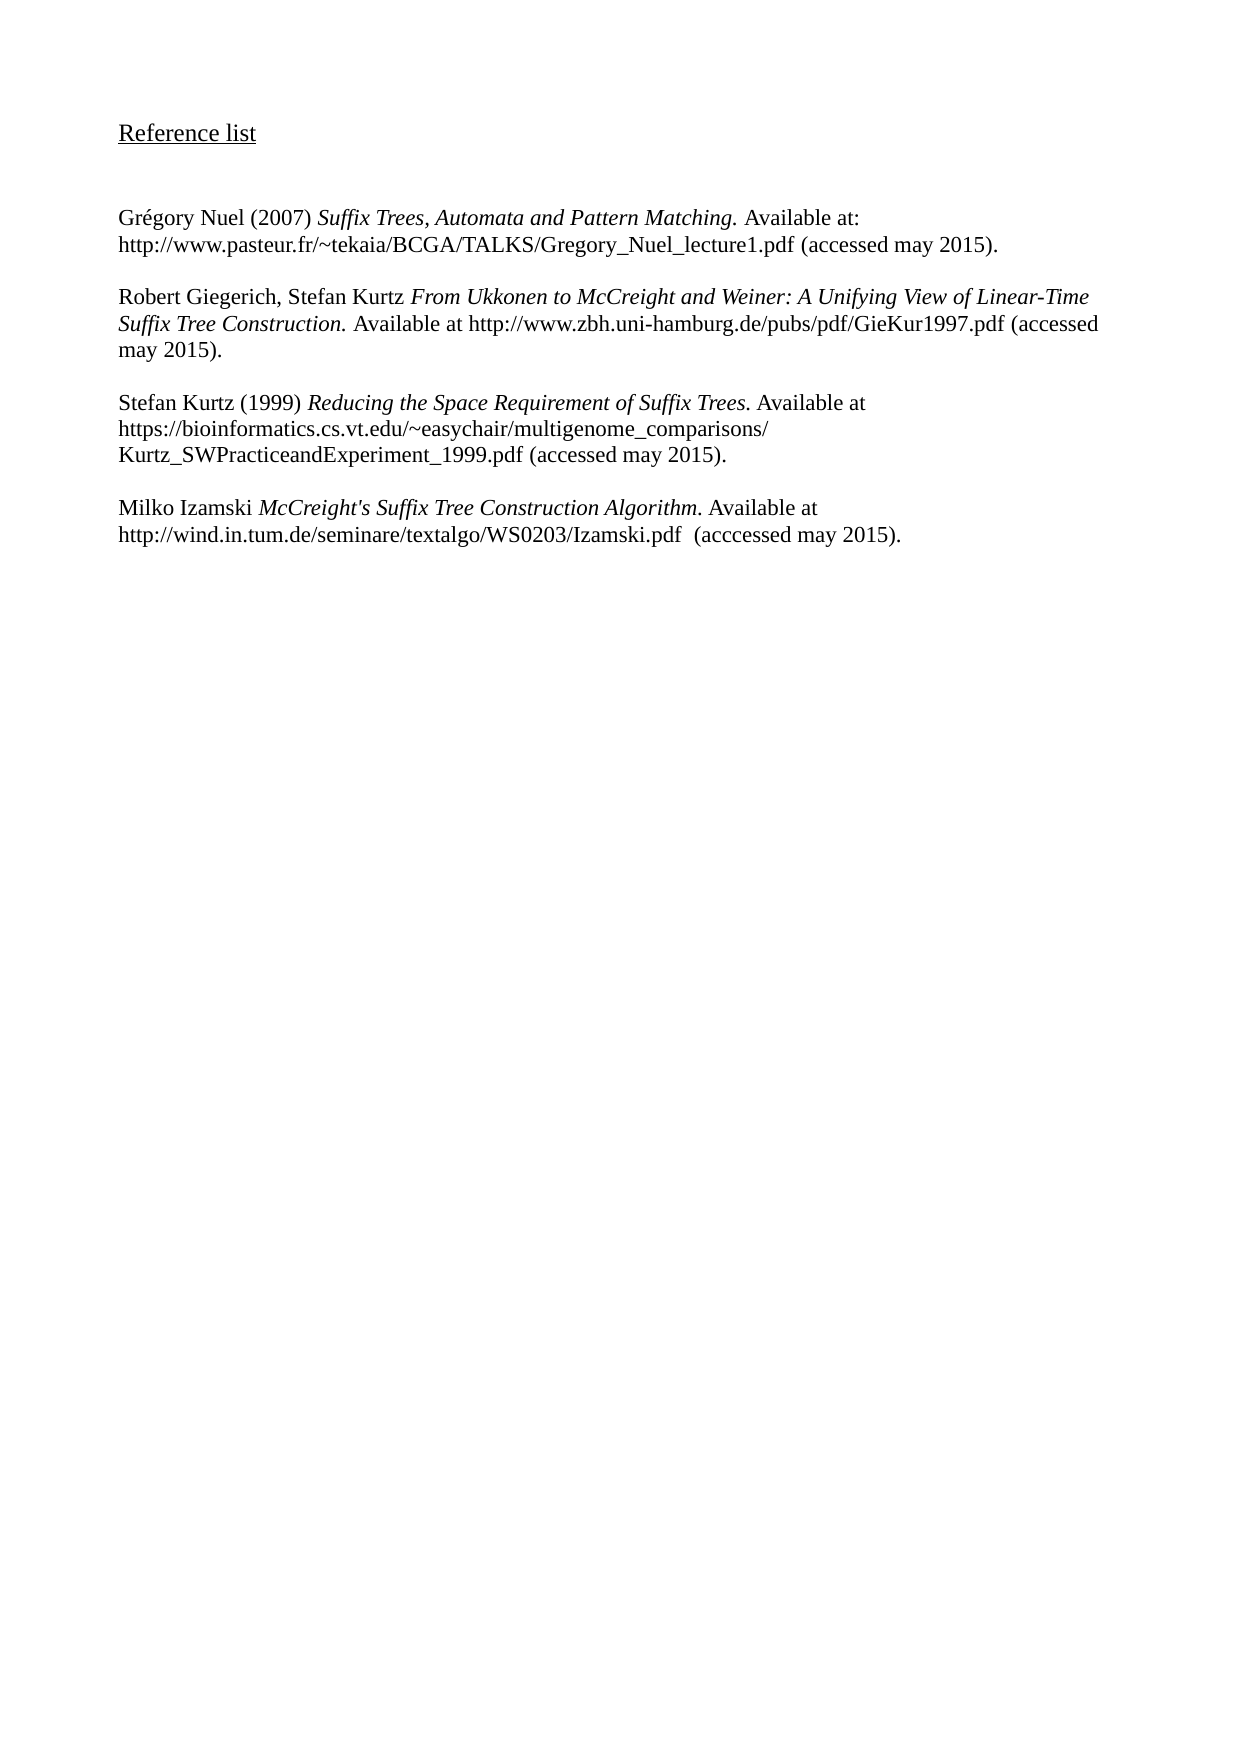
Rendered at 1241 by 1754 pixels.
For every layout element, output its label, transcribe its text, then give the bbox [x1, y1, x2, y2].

text Grégory Nuel (2007) Suffix Trees, Automata and Pattern Matching. Available at: http://www.pasteur.fr/~tekaia/BCGA/TALKS/Gregory_Nuel_lecture1.pdf (accessed may 2015). [118, 204, 1122, 257]
text Milko Izamski McCreight's Suffix Tree Construction Algorithm. Available at http://wind.in.tum.de/seminare/textalgo/WS0203/Izamski.pdf (acccessed may 2015). [118, 494, 1122, 547]
text Robert Giegerich, Stefan Kurtz From Ukkonen to McCreight and Weiner: A Unifying View of Linear-Time Suffix Tree Construction. Available at http://www.zbh.uni-hamburg.de/pubs/pdf/GieKur1997.pdf (accessed may 2015). [118, 283, 1122, 362]
text Reference list [118, 118, 1122, 147]
text Stefan Kurtz (1999) Reducing the Space Requirement of Suffix Trees. Available at https://bioinformatics.cs.vt.edu/~easychair/multigenome_comparisons/Kurtz_SWPracticeandExperiment_1999.pdf (accessed may 2015). [118, 389, 1122, 468]
